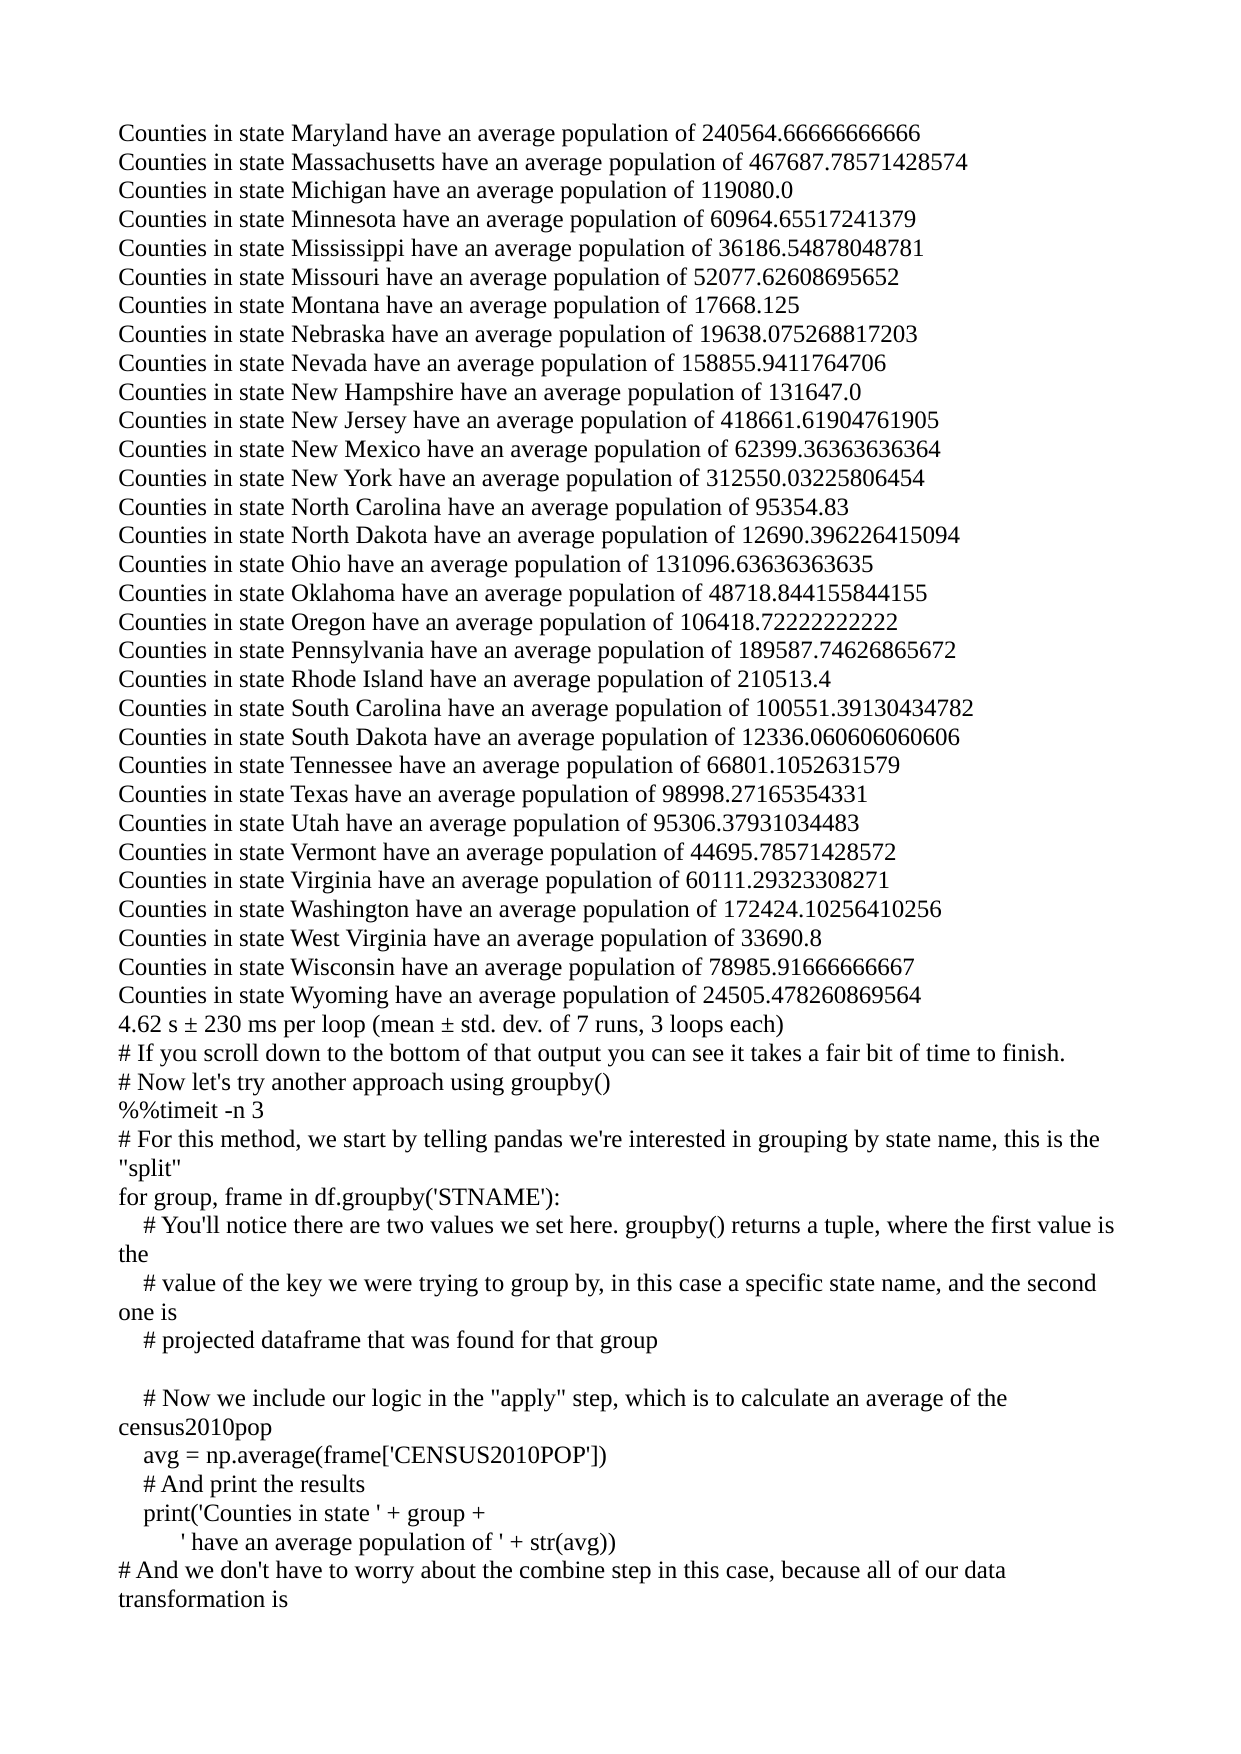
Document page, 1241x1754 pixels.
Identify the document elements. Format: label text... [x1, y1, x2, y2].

text Counties in state Tennessee have an average population of 66801.1052631579 [118, 751, 1122, 779]
text Counties in state South Dakota have an average population of 12336.060606060606 [118, 722, 1122, 751]
text Counties in state Massachusetts have an average population of 467687.78571428574 [118, 147, 1122, 176]
text Counties in state Mississippi have an average population of 36186.54878048781 [118, 233, 1122, 262]
text Counties in state Utah have an average population of 95306.37931034483 [118, 808, 1122, 837]
text Counties in state Minnesota have an average population of 60964.65517241379 [118, 204, 1122, 233]
text Counties in state Vermont have an average population of 44695.78571428572 [118, 837, 1122, 866]
text Counties in state Ohio have an average population of 131096.63636363635 [118, 549, 1122, 578]
text # projected dataframe that was found for that group [118, 1326, 1122, 1354]
text Counties in state South Carolina have an average population of 100551.39130434782 [118, 693, 1122, 722]
text # And print the results [118, 1469, 1122, 1498]
text # If you scroll down to the bottom of that output you can see it takes a fair bit of time to finish. [118, 1038, 1122, 1067]
text Counties in state Montana have an average population of 17668.125 [118, 291, 1122, 319]
text Counties in state Rhode Island have an average population of 210513.4 [118, 664, 1122, 693]
text Counties in state New Hampshire have an average population of 131647.0 [118, 377, 1122, 406]
text # value of the key we were trying to group by, in this case a specific state name, and the second one is [118, 1268, 1122, 1326]
text Counties in state Nevada have an average population of 158855.9411764706 [118, 348, 1122, 377]
text Counties in state Virginia have an average population of 60111.29323308271 [118, 866, 1122, 894]
text for group, frame in df.groupby('STNAME'): [118, 1182, 1122, 1211]
text # You'll notice there are two values we set here. groupby() returns a tuple, where the first value is the [118, 1211, 1122, 1268]
text Counties in state Maryland have an average population of 240564.66666666666 [118, 118, 1122, 147]
text Counties in state Oregon have an average population of 106418.72222222222 [118, 607, 1122, 636]
text Counties in state Texas have an average population of 98998.27165354331 [118, 779, 1122, 808]
text Counties in state North Carolina have an average population of 95354.83 [118, 492, 1122, 521]
text Counties in state Nebraska have an average population of 19638.075268817203 [118, 319, 1122, 348]
text # Now we include our logic in the "apply" step, which is to calculate an average of the census2010pop [118, 1383, 1122, 1441]
text Counties in state New Jersey have an average population of 418661.61904761905 [118, 406, 1122, 434]
text Counties in state Oklahoma have an average population of 48718.844155844155 [118, 578, 1122, 607]
text avg = np.average(frame['CENSUS2010POP']) [118, 1441, 1122, 1469]
text # Now let's try another approach using groupby() [118, 1067, 1122, 1096]
text # And we don't have to worry about the combine step in this case, because all of our data transformation is [118, 1556, 1122, 1613]
text Counties in state New York have an average population of 312550.03225806454 [118, 463, 1122, 492]
text Counties in state Pennsylvania have an average population of 189587.74626865672 [118, 636, 1122, 664]
text Counties in state Wyoming have an average population of 24505.478260869564 [118, 981, 1122, 1009]
text Counties in state West Virginia have an average population of 33690.8 [118, 923, 1122, 952]
text ' have an average population of ' + str(avg)) [118, 1527, 1122, 1556]
text Counties in state Washington have an average population of 172424.10256410256 [118, 894, 1122, 923]
text Counties in state New Mexico have an average population of 62399.36363636364 [118, 434, 1122, 463]
text # For this method, we start by telling pandas we're interested in grouping by state name, this is the "split" [118, 1124, 1122, 1182]
text Counties in state North Dakota have an average population of 12690.396226415094 [118, 521, 1122, 549]
text print('Counties in state ' + group + [118, 1498, 1122, 1527]
text %%timeit -n 3 [118, 1096, 1122, 1124]
text Counties in state Michigan have an average population of 119080.0 [118, 176, 1122, 204]
text 4.62 s ± 230 ms per loop (mean ± std. dev. of 7 runs, 3 loops each) [118, 1009, 1122, 1038]
text Counties in state Missouri have an average population of 52077.62608695652 [118, 262, 1122, 291]
text Counties in state Wisconsin have an average population of 78985.91666666667 [118, 952, 1122, 981]
